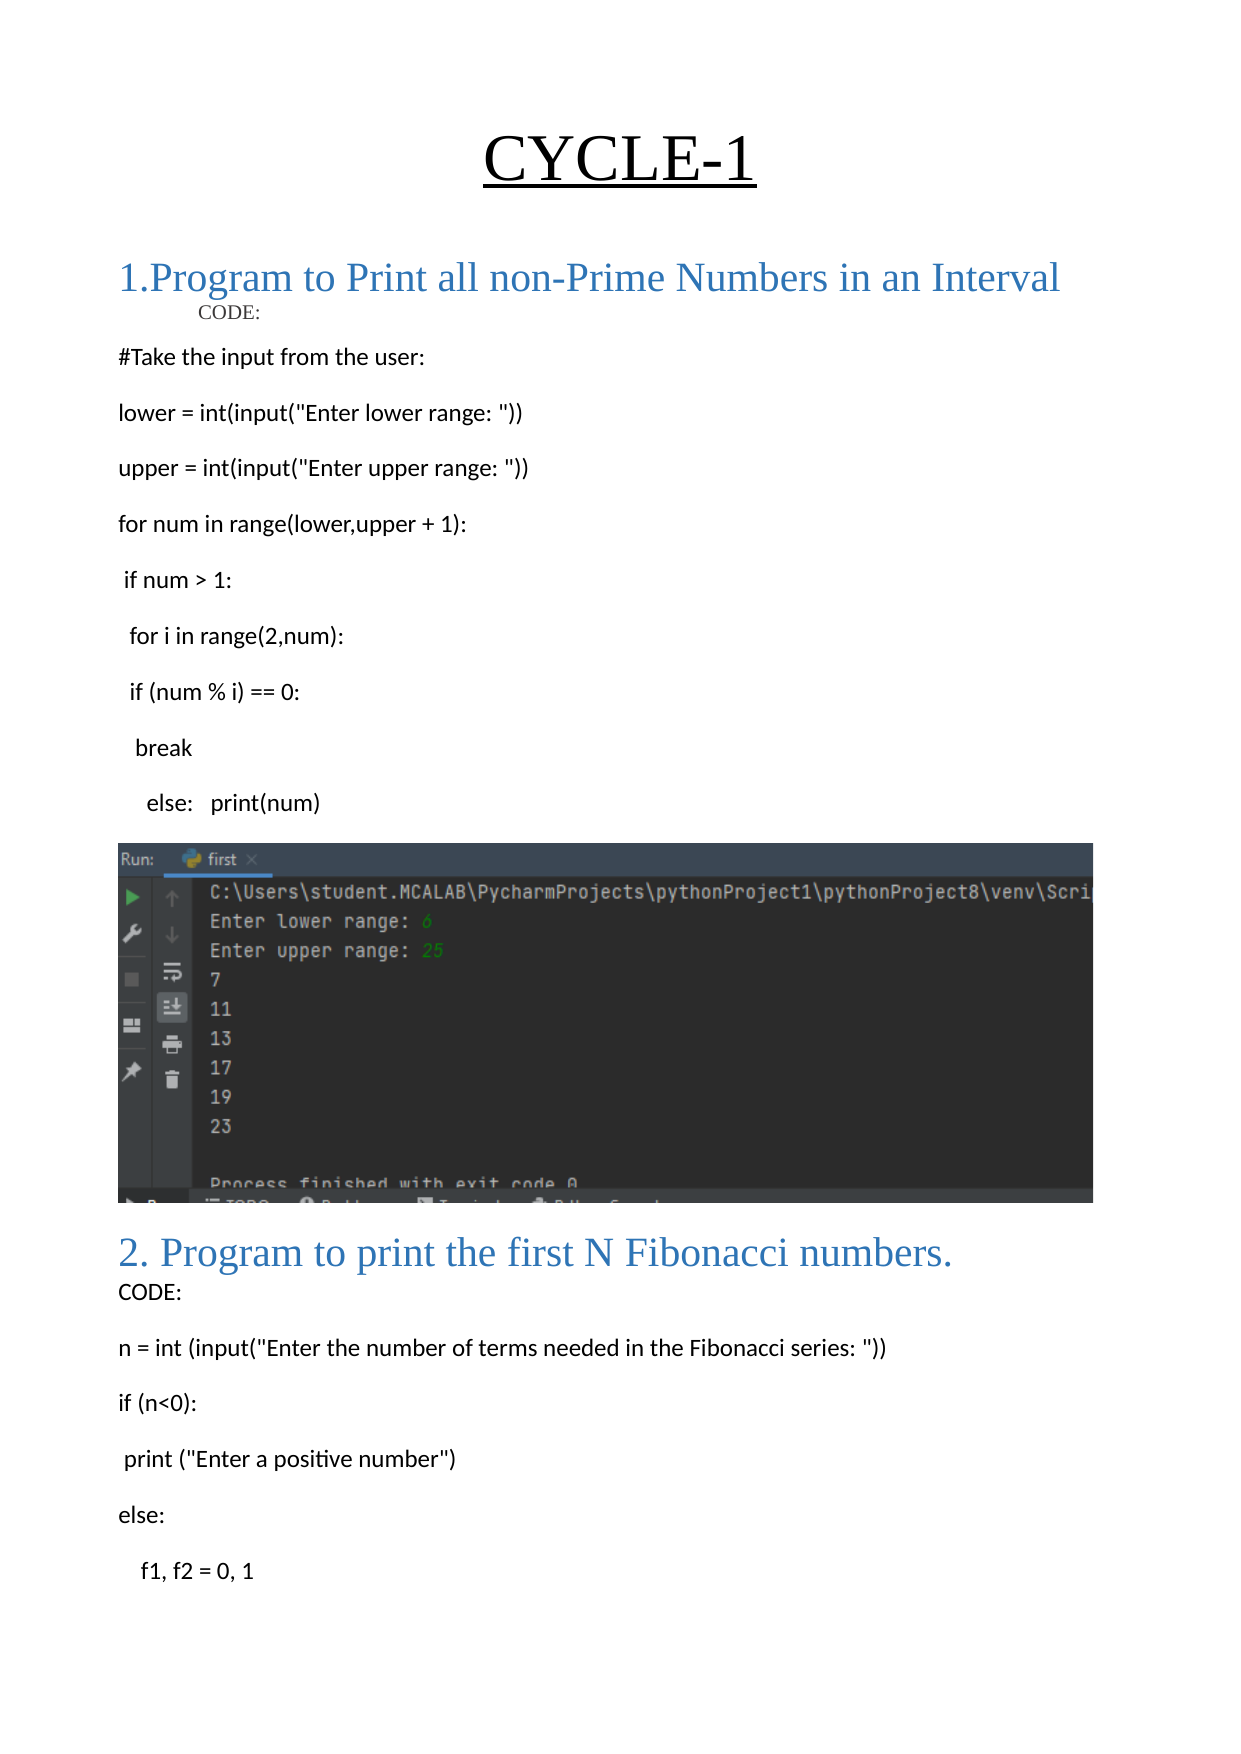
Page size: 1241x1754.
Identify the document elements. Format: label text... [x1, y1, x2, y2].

text 2. Program to print the first N Fibonacci numbers. [118, 1228, 1122, 1276]
list CODE: [198, 300, 1122, 324]
text else: [118, 1499, 1122, 1530]
text if num > 1: [118, 564, 1122, 595]
text print ("Enter a positive number") [118, 1443, 1122, 1474]
text #Take the input from the user: [118, 341, 1122, 371]
text lower = int(input("Enter lower range: ")) [118, 397, 1122, 427]
text f1, f2 = 0, 1 [118, 1555, 1122, 1586]
picture [118, 843, 1094, 1203]
text break [118, 732, 1122, 762]
text n = int (input("Enter the number of terms needed in the Fibonacci series: ")) [118, 1332, 1122, 1362]
text if (num % i) == 0: [118, 676, 1122, 706]
text CODE: [118, 1276, 1122, 1306]
text 1.Program to Print all non-Prime Numbers in an Interval [118, 252, 1122, 300]
text else: print(num) [118, 788, 1122, 818]
text upper = int(input("Enter upper range: ")) [118, 453, 1122, 483]
text for i in range(2,num): [118, 620, 1122, 651]
text for num in range(lower,upper + 1): [118, 508, 1122, 539]
text if (n<0): [118, 1387, 1122, 1418]
text CYCLE-1 [118, 118, 1122, 195]
